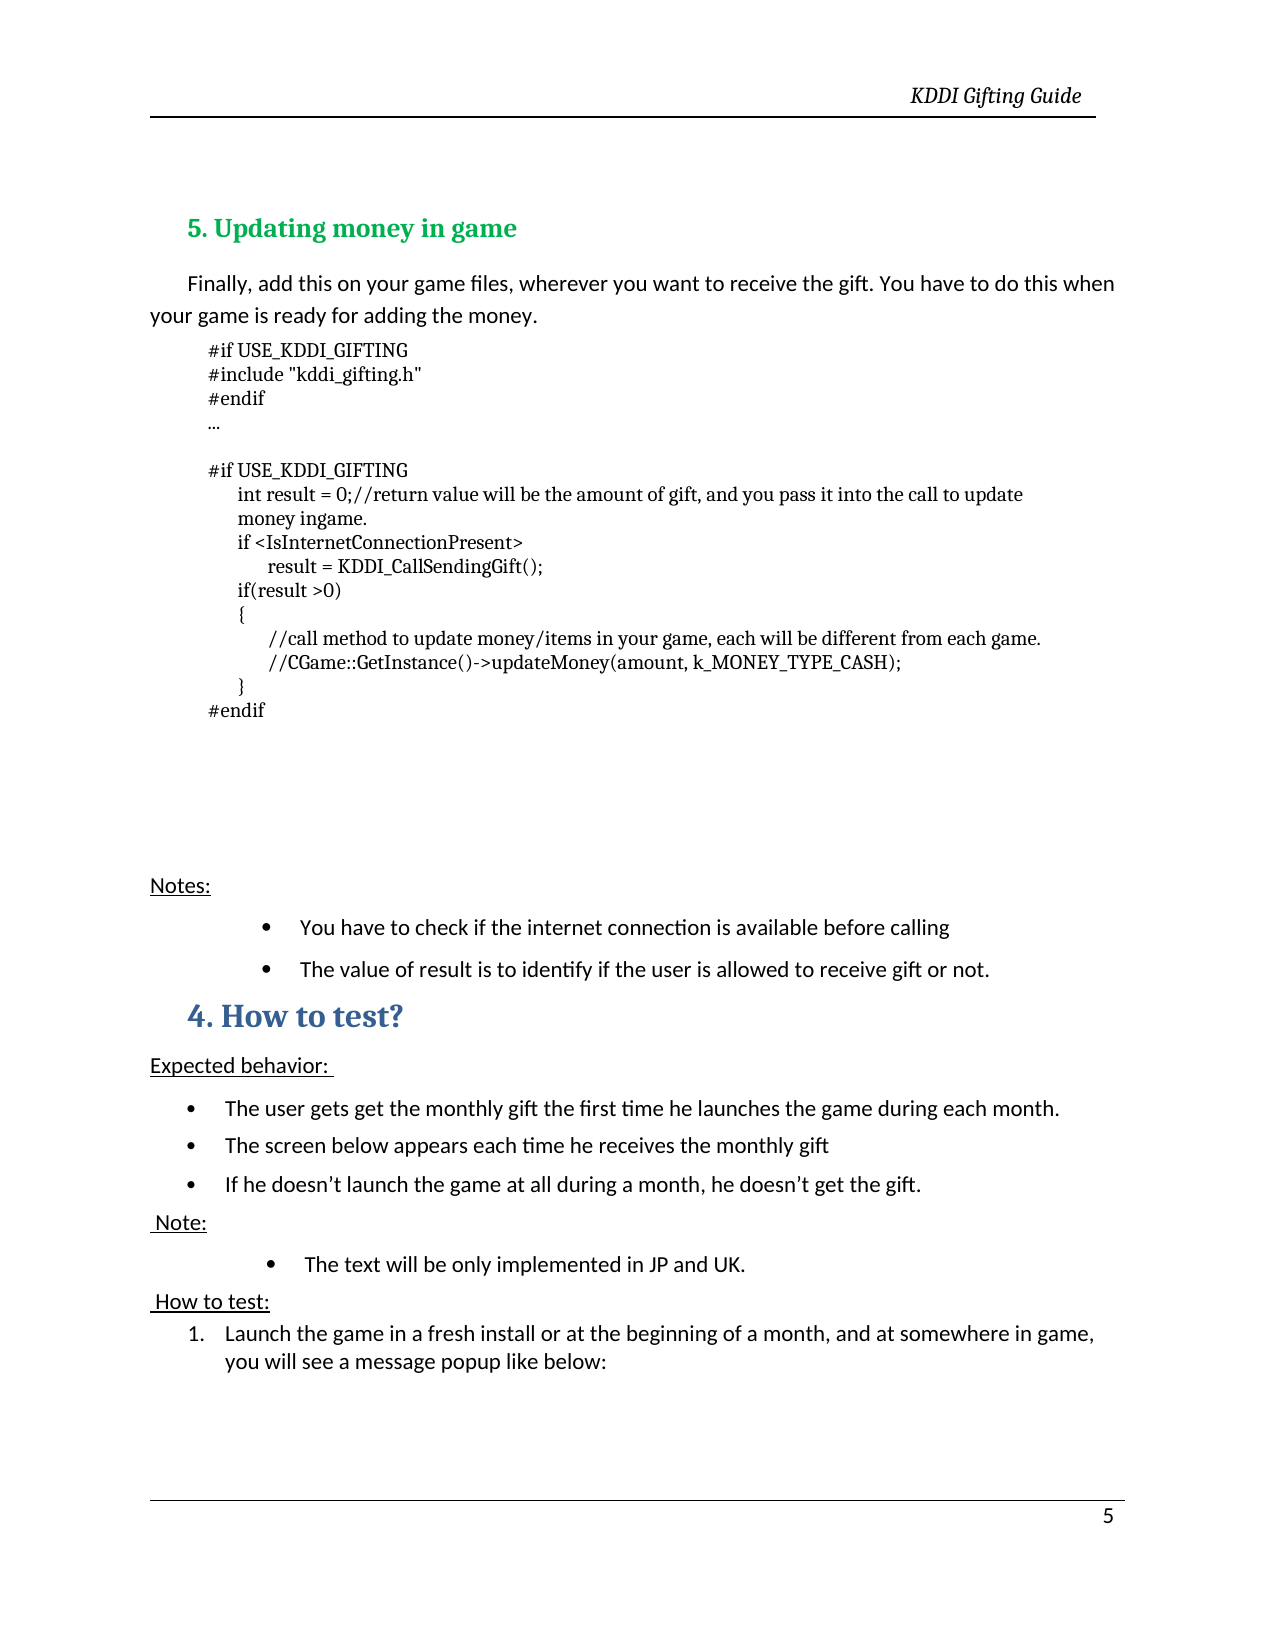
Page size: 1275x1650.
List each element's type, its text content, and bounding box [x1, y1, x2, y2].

text #endif [207, 387, 1083, 411]
text #if USE_KDDI_GIFTING [207, 339, 1083, 363]
text if(result >0) [237, 578, 1083, 602]
list The screen below appears each time he receives the monthly gift [187, 1132, 1125, 1160]
text #endif [207, 698, 1083, 722]
list You have to check if the internet connection is available before calling [262, 913, 1125, 941]
text //CGame::GetInstance()->updateMoney(amount, k_MONEY_TYPE_CASH); [237, 650, 1083, 674]
text ... [207, 411, 1083, 435]
list The text will be only implemented in JP and UK. [267, 1250, 1125, 1278]
text How to test: [150, 1287, 1125, 1315]
text Notes: [150, 871, 1125, 899]
subtitle 4. How to test? [150, 997, 1125, 1036]
text #include "kddi_gifting.h" [207, 363, 1083, 387]
text //call method to update money/items in your game, each will be different from each game. [237, 626, 1083, 650]
list If he doesn’t launch the game at all during a month, he doesn’t get the gift. [187, 1170, 1125, 1198]
text #if USE_KDDI_GIFTING [207, 459, 1083, 483]
list The user gets get the monthly gift the first time he launches the game during each month. [187, 1094, 1125, 1122]
text { [237, 602, 1083, 626]
text } [237, 674, 1083, 698]
list Launch the game in a fresh install or at the beginning of a month, and at somewhere in game, you will see a message popup like below: [187, 1319, 1125, 1375]
text int result = 0;//return value will be the amount of gift, and you pass it into the call to update money ingame. [237, 483, 1083, 531]
text result = KDDI_CallSendingGift(); [237, 554, 1083, 578]
text Finally, add this on your game files, wherever you want to receive the gift. You have to do this when your game is ready for adding the money. [150, 269, 1125, 329]
text if <IsInternetConnectionPresent> [237, 531, 1083, 554]
list The value of result is to identify if the user is allowed to receive gift or not. [262, 955, 1125, 983]
text Note: [150, 1208, 1125, 1236]
text Expected behavior: [150, 1051, 1125, 1079]
subtitle 5. Updating money in game [150, 213, 1125, 244]
text [192, 331, 1098, 741]
